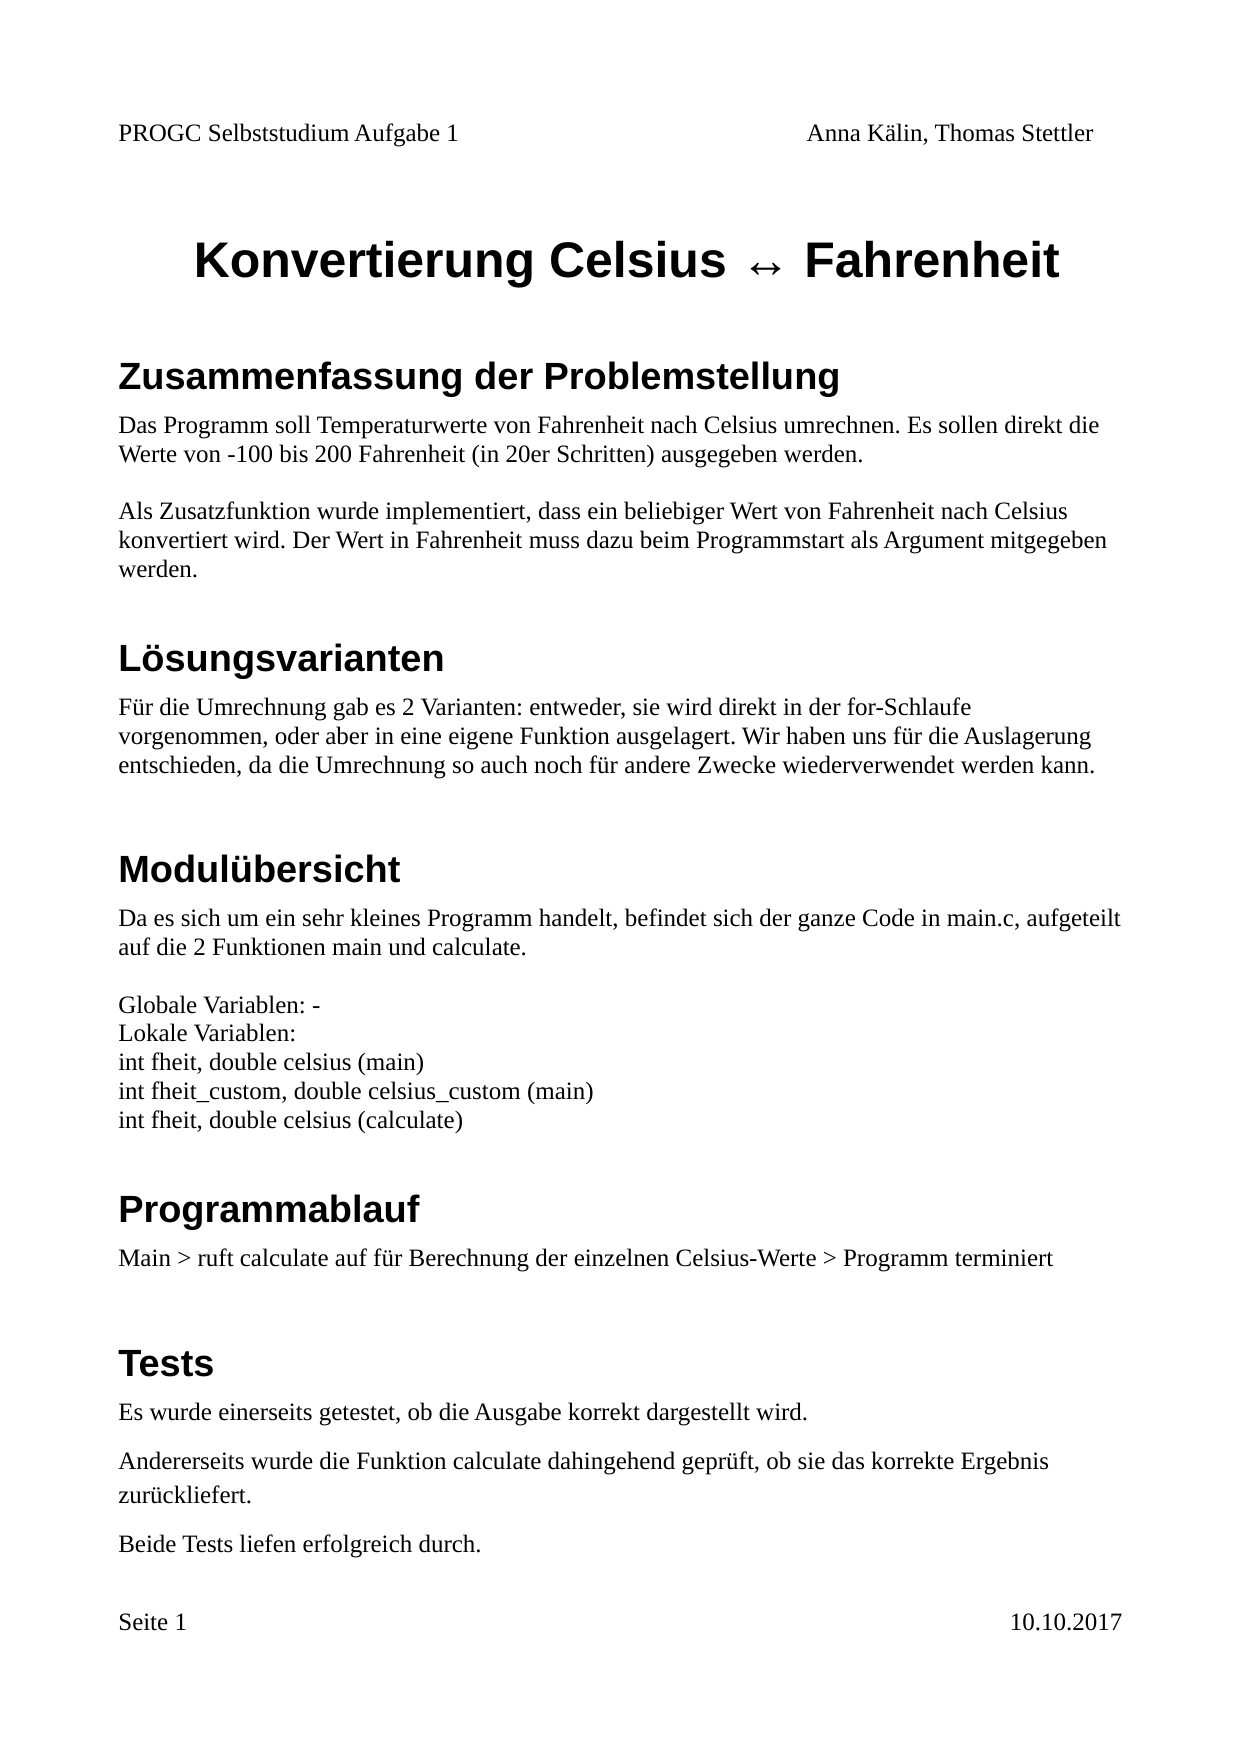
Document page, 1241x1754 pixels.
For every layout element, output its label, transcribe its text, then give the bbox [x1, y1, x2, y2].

text Da es sich um ein sehr kleines Programm handelt, befindet sich der ganze Code in main.c, aufgeteilt auf die 2 Funktionen main und calculate. [118, 903, 1122, 961]
subtitle Lösungsvarianten [118, 636, 1122, 680]
text int fheit, double celsius (calculate) [118, 1105, 1122, 1133]
text Es wurde einerseits getestet, ob die Ausgabe korrekt dargestellt wird. [118, 1397, 1122, 1426]
text Globale Variablen: - [118, 990, 1122, 1018]
subtitle Tests [118, 1297, 1122, 1384]
subtitle Modulübersicht [118, 804, 1122, 891]
text Beide Tests liefen erfolgreich durch. [118, 1529, 1122, 1558]
text Main > ruft calculate auf für Berechnung der einzelnen Celsius-Werte > Programm terminiert [118, 1243, 1122, 1272]
text int fheit, double celsius (main) [118, 1047, 1122, 1076]
text Das Programm soll Temperaturwerte von Fahrenheit nach Celsius umrechnen. Es sollen direkt die Werte von -100 bis 200 Fahrenheit (in 20er Schritten) ausgegeben werden. [118, 410, 1122, 467]
text Für die Umrechnung gab es 2 Varianten: entweder, sie wird direkt in der for-Schlaufe vorgenommen, oder aber in eine eigene Funktion ausgelagert. Wir haben uns für die Auslagerung entschieden, da die Umrechnung so auch noch für andere Zwecke wiederverwendet werden kann. [118, 692, 1122, 779]
subtitle Programmablauf [118, 1187, 1122, 1231]
text Als Zusatzfunktion wurde implementiert, dass ein beliebiger Wert von Fahrenheit nach Celsius konvertiert wird. Der Wert in Fahrenheit muss dazu beim Programmstart als Argument mitgegeben werden. [118, 496, 1122, 582]
text Lokale Variablen: [118, 1018, 1122, 1047]
text Andererseits wurde die Funktion calculate dahingehend geprüft, ob sie das korrekte Ergebnis zurückliefert. [118, 1446, 1122, 1509]
text int fheit_custom, double celsius_custom (main) [118, 1076, 1122, 1105]
subtitle Zusammenfassung der Problemstellung [118, 354, 1122, 397]
title Konvertierung Celsius ↔ Fahrenheit [118, 230, 1122, 288]
